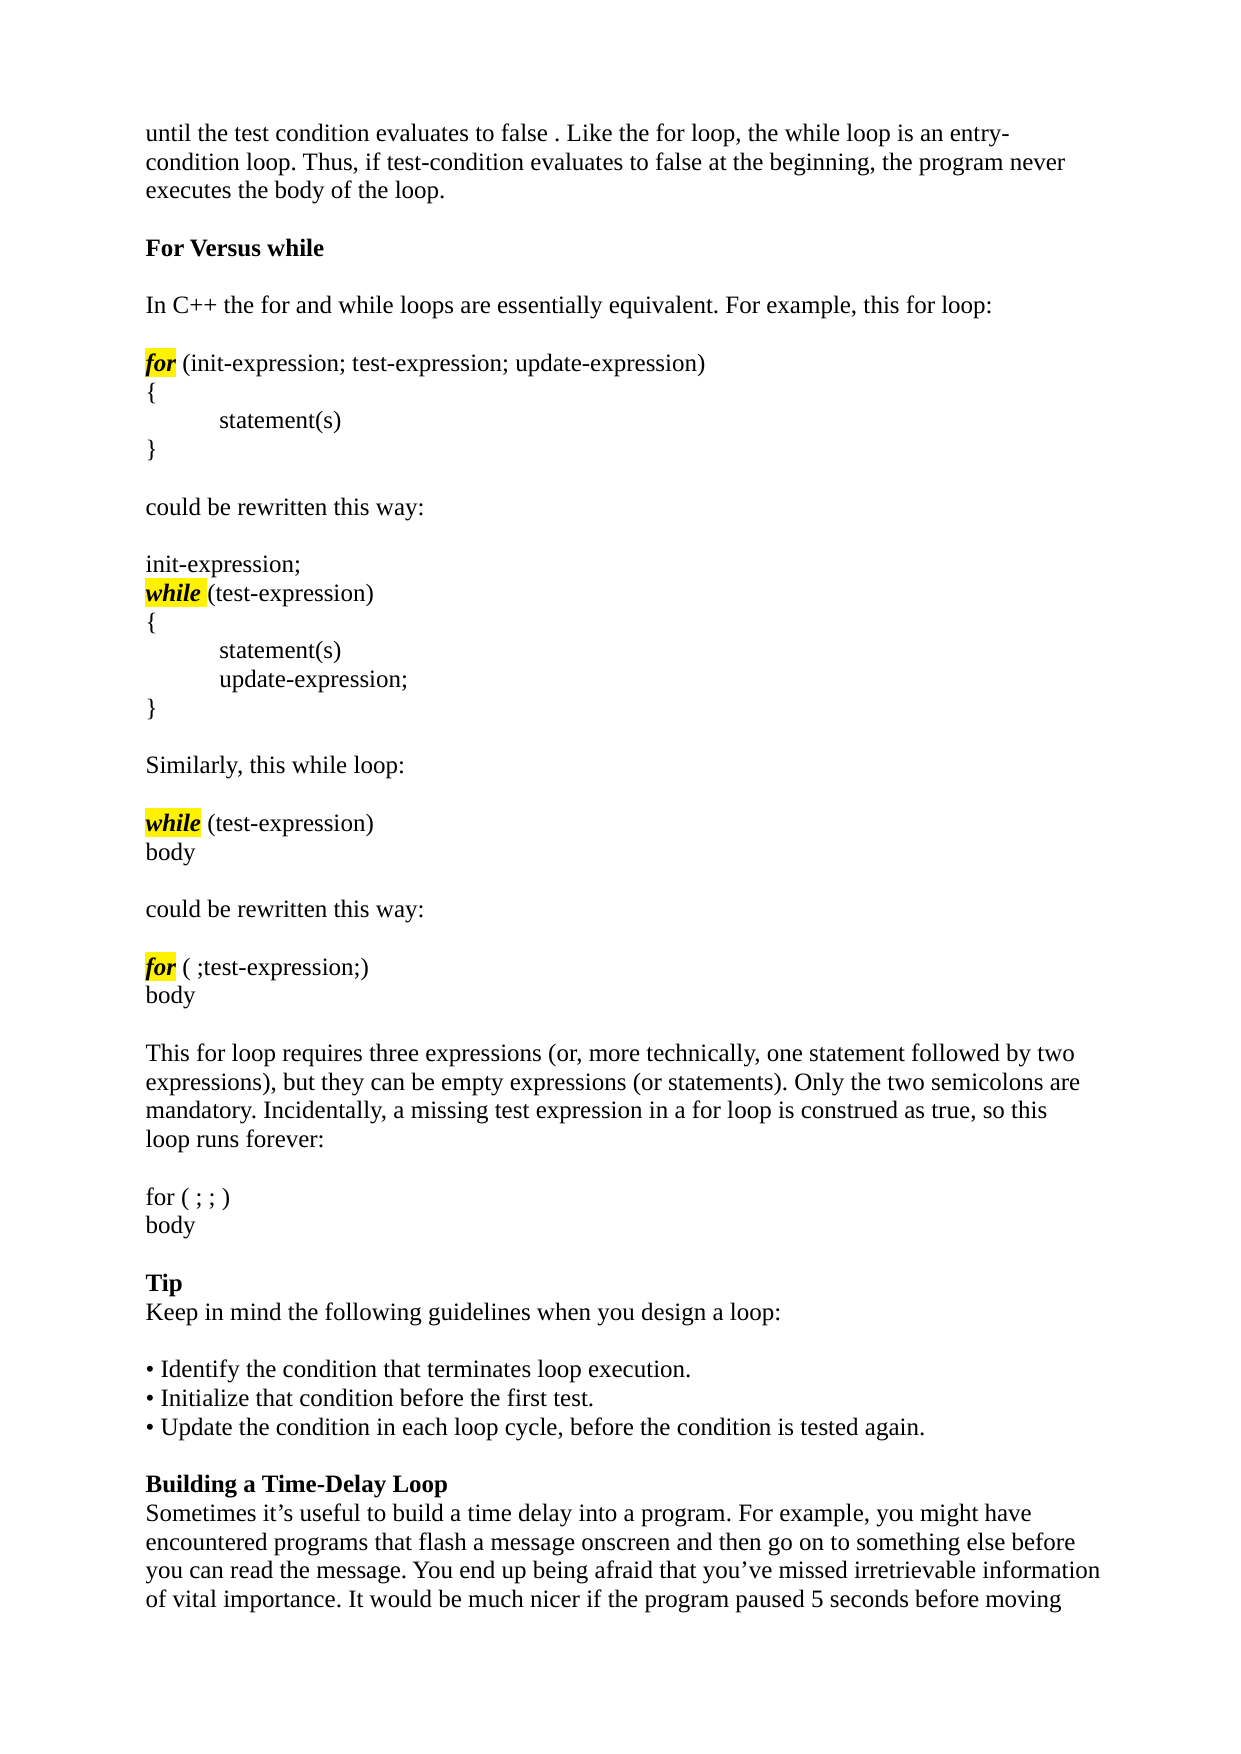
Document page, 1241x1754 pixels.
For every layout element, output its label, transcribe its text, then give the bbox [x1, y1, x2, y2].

text body [145, 1211, 1102, 1239]
text loop runs forever: [145, 1124, 1102, 1153]
text For Versus while [145, 233, 1102, 262]
text Tip [145, 1268, 1102, 1297]
text } [145, 434, 1102, 463]
text while (test-expression) [145, 808, 1102, 837]
text while (test-expression) [145, 578, 1102, 607]
text In C++ the for and while loops are essentially equivalent. For example, this for loop: [145, 291, 1102, 319]
text update-expression; [145, 664, 1102, 693]
text { [145, 377, 1102, 406]
text for ( ; ; ) [145, 1182, 1102, 1211]
text of vital importance. It would be much nicer if the program paused 5 seconds before moving [145, 1584, 1102, 1613]
text { [145, 607, 1102, 636]
text Similarly, this while loop: [145, 751, 1102, 779]
text init-expression; [145, 549, 1102, 578]
text body [145, 837, 1102, 866]
text encountered programs that flash a message onscreen and then go on to something else before [145, 1527, 1102, 1556]
text Sometimes it’s useful to build a time delay into a program. For example, you might have [145, 1498, 1102, 1527]
text } [145, 693, 1102, 722]
text Building a Time-Delay Loop [145, 1469, 1102, 1498]
text statement(s) [145, 636, 1102, 664]
text This for loop requires three expressions (or, more technically, one statement followed by two [145, 1038, 1102, 1067]
text body [145, 981, 1102, 1009]
text expressions), but they can be empty expressions (or statements). Only the two semicolons are [145, 1067, 1102, 1096]
text could be rewritten this way: [145, 894, 1102, 923]
text • Update the condition in each loop cycle, before the condition is tested again. [145, 1412, 1102, 1441]
text Keep in mind the following guidelines when you design a loop: [145, 1297, 1102, 1326]
text for ( ;test-expression;) [145, 952, 1102, 981]
text you can read the message. You end up being afraid that you’ve missed irretrievable information [145, 1556, 1102, 1584]
text for (init-expression; test-expression; update-expression) [145, 348, 1102, 377]
text • Identify the condition that terminates loop execution. [145, 1354, 1102, 1383]
text mandatory. Incidentally, a missing test expression in a for loop is construed as true, so this [145, 1096, 1102, 1124]
text statement(s) [145, 406, 1102, 434]
text until the test condition evaluates to false . Like the for loop, the while loop is an entry-condition loop. Thus, if test-condition evaluates to false at the beginning, the program never executes the body of the loop. [145, 118, 1102, 204]
text could be rewritten this way: [145, 492, 1102, 521]
text • Initialize that condition before the first test. [145, 1383, 1102, 1412]
